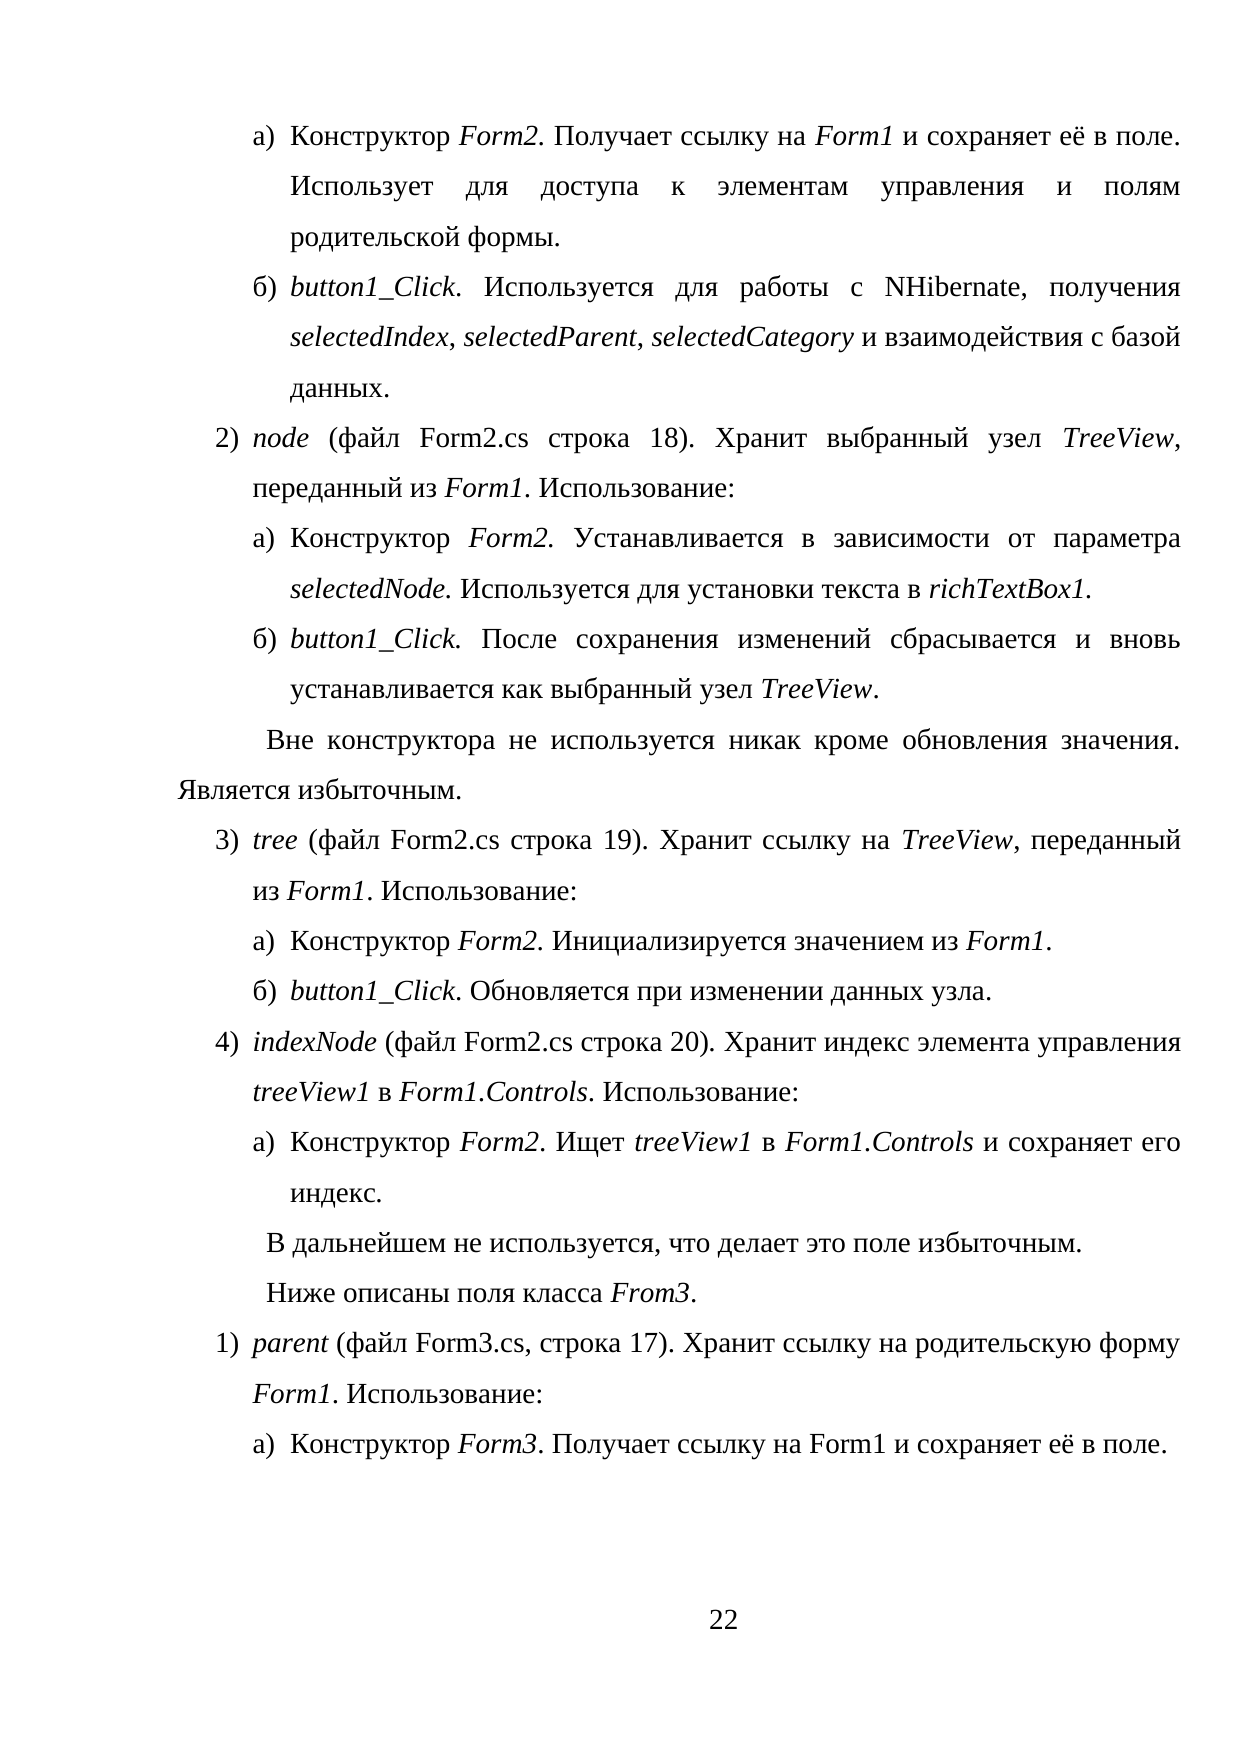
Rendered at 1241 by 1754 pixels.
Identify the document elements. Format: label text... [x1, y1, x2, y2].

list button1_Click. После сохранения изменений сбрасывается и вновь устанавливается как выбранный узел TreeView. [252, 621, 1181, 705]
list button1_Click. Обновляется при изменении данных узла. [252, 973, 1181, 1007]
list node (файл Form2.cs строка 18). Хранит выбранный узел TreeView, переданный из Form1. Использование: [215, 420, 1181, 504]
list indexNode (файл Form2.cs строка 20). Хранит индекс элемента управления treeView1 в Form1.Controls. Использование: [215, 1024, 1181, 1108]
text Ниже описаны поля класса From3. [177, 1275, 1181, 1309]
list Конструктор Form3. Получает ссылку на Form1 и сохраняет её в поле. [252, 1426, 1181, 1460]
text В дальнейшем не используется, что делает это поле избыточным. [177, 1225, 1181, 1258]
list Конструктор Form2. Получает ссылку на Form1 и сохраняет её в поле. Использует для доступа к элементам управления и полям родительской формы. [252, 118, 1181, 252]
list Конструктор Form2. Ищет treeView1 в Form1.Controls и сохраняет его индекс. [252, 1124, 1181, 1208]
list Конструктор Form2. Инициализируется значением из Form1. [252, 923, 1181, 957]
list button1_Click. Используется для работы с NHibernate, получения selectedIndex, selectedParent, selectedCategory и взаимодействия с базой данных. [252, 269, 1181, 403]
list tree (файл Form2.cs строка 19). Хранит ссылку на TreeView, переданный из Form1. Использование: [215, 822, 1181, 906]
list Конструктор Form2. Устанавливается в зависимости от параметра selectedNode. Используется для установки текста в richTextBox1. [252, 521, 1181, 604]
text Вне конструктора не используется никак кроме обновления значения. Является избыточным. [177, 722, 1181, 806]
list parent (файл Form3.cs, строка 17). Хранит ссылку на родительскую форму Form1. Использование: [215, 1326, 1181, 1409]
